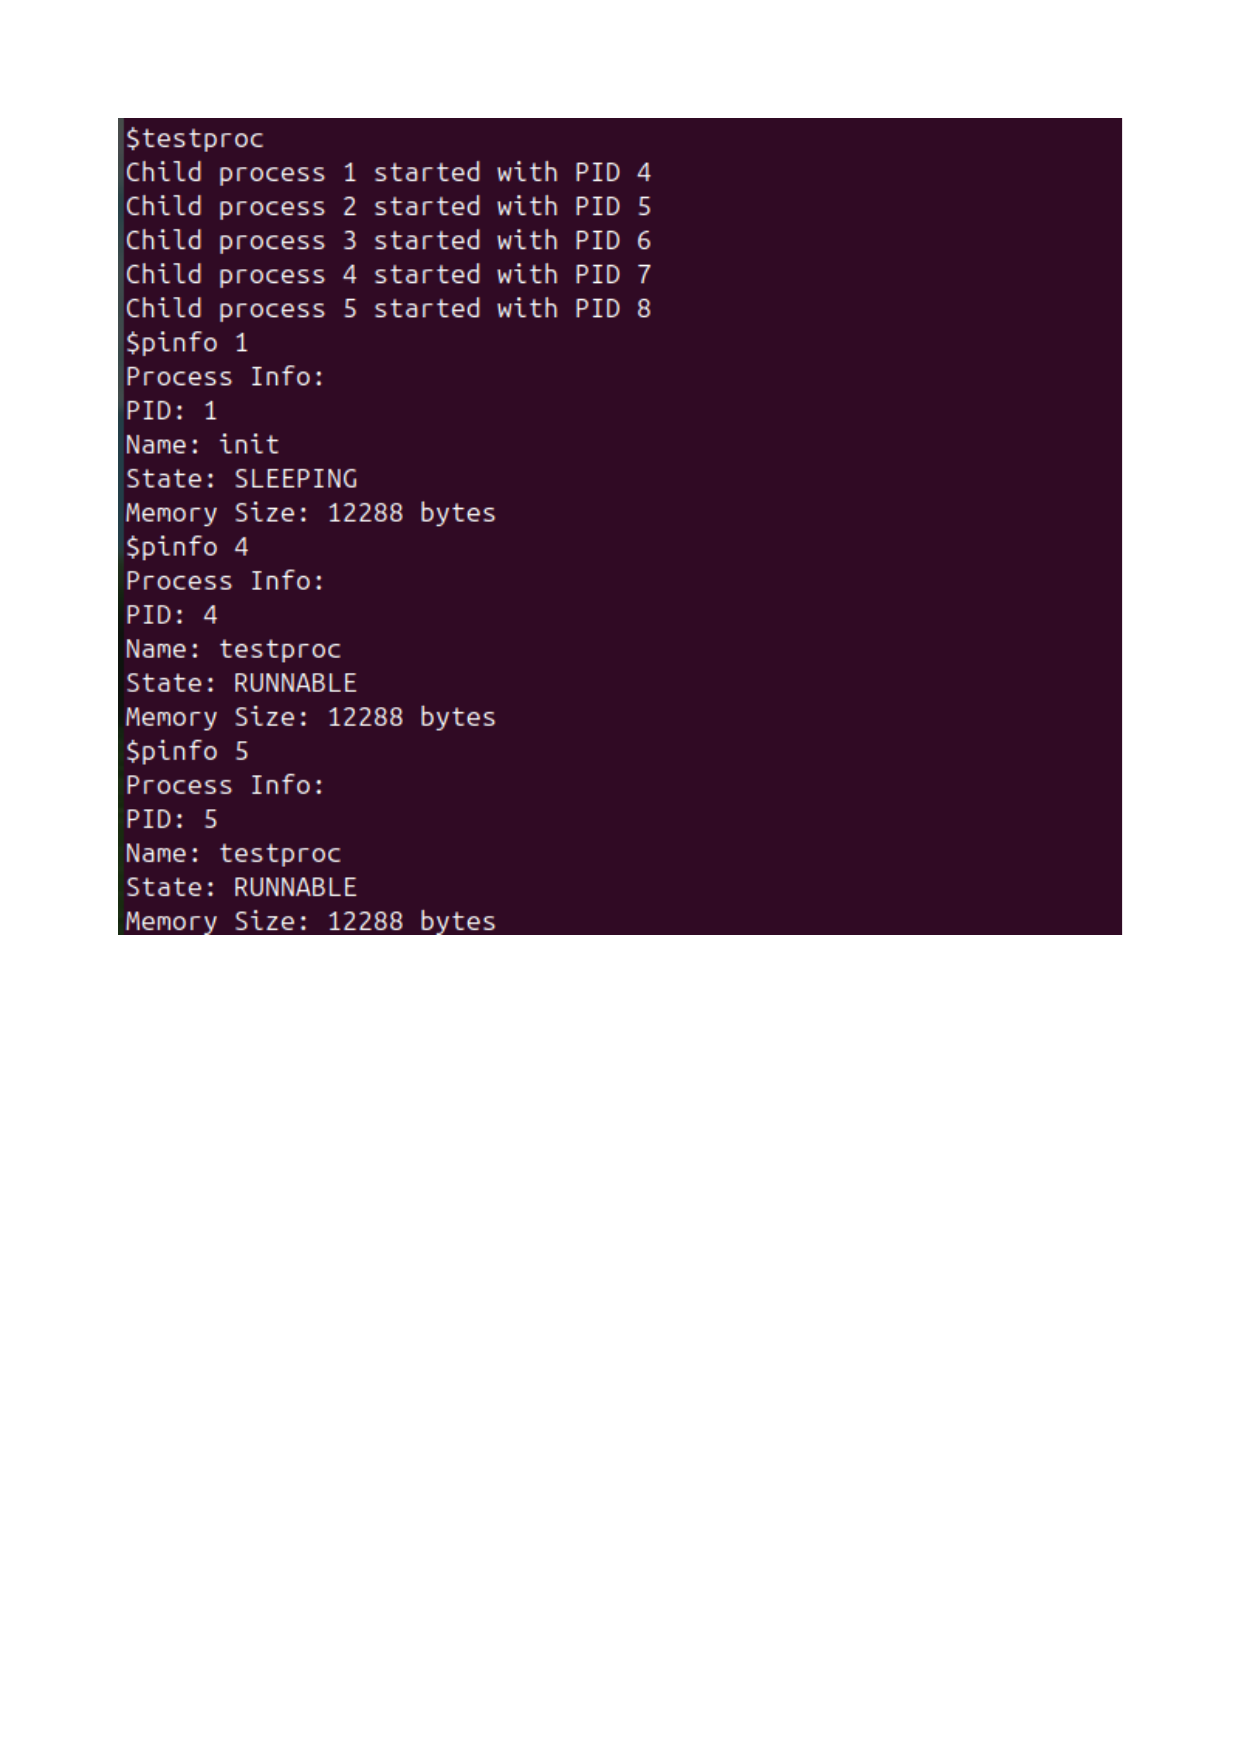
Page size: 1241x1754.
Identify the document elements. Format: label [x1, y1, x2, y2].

picture [118, 118, 1123, 935]
